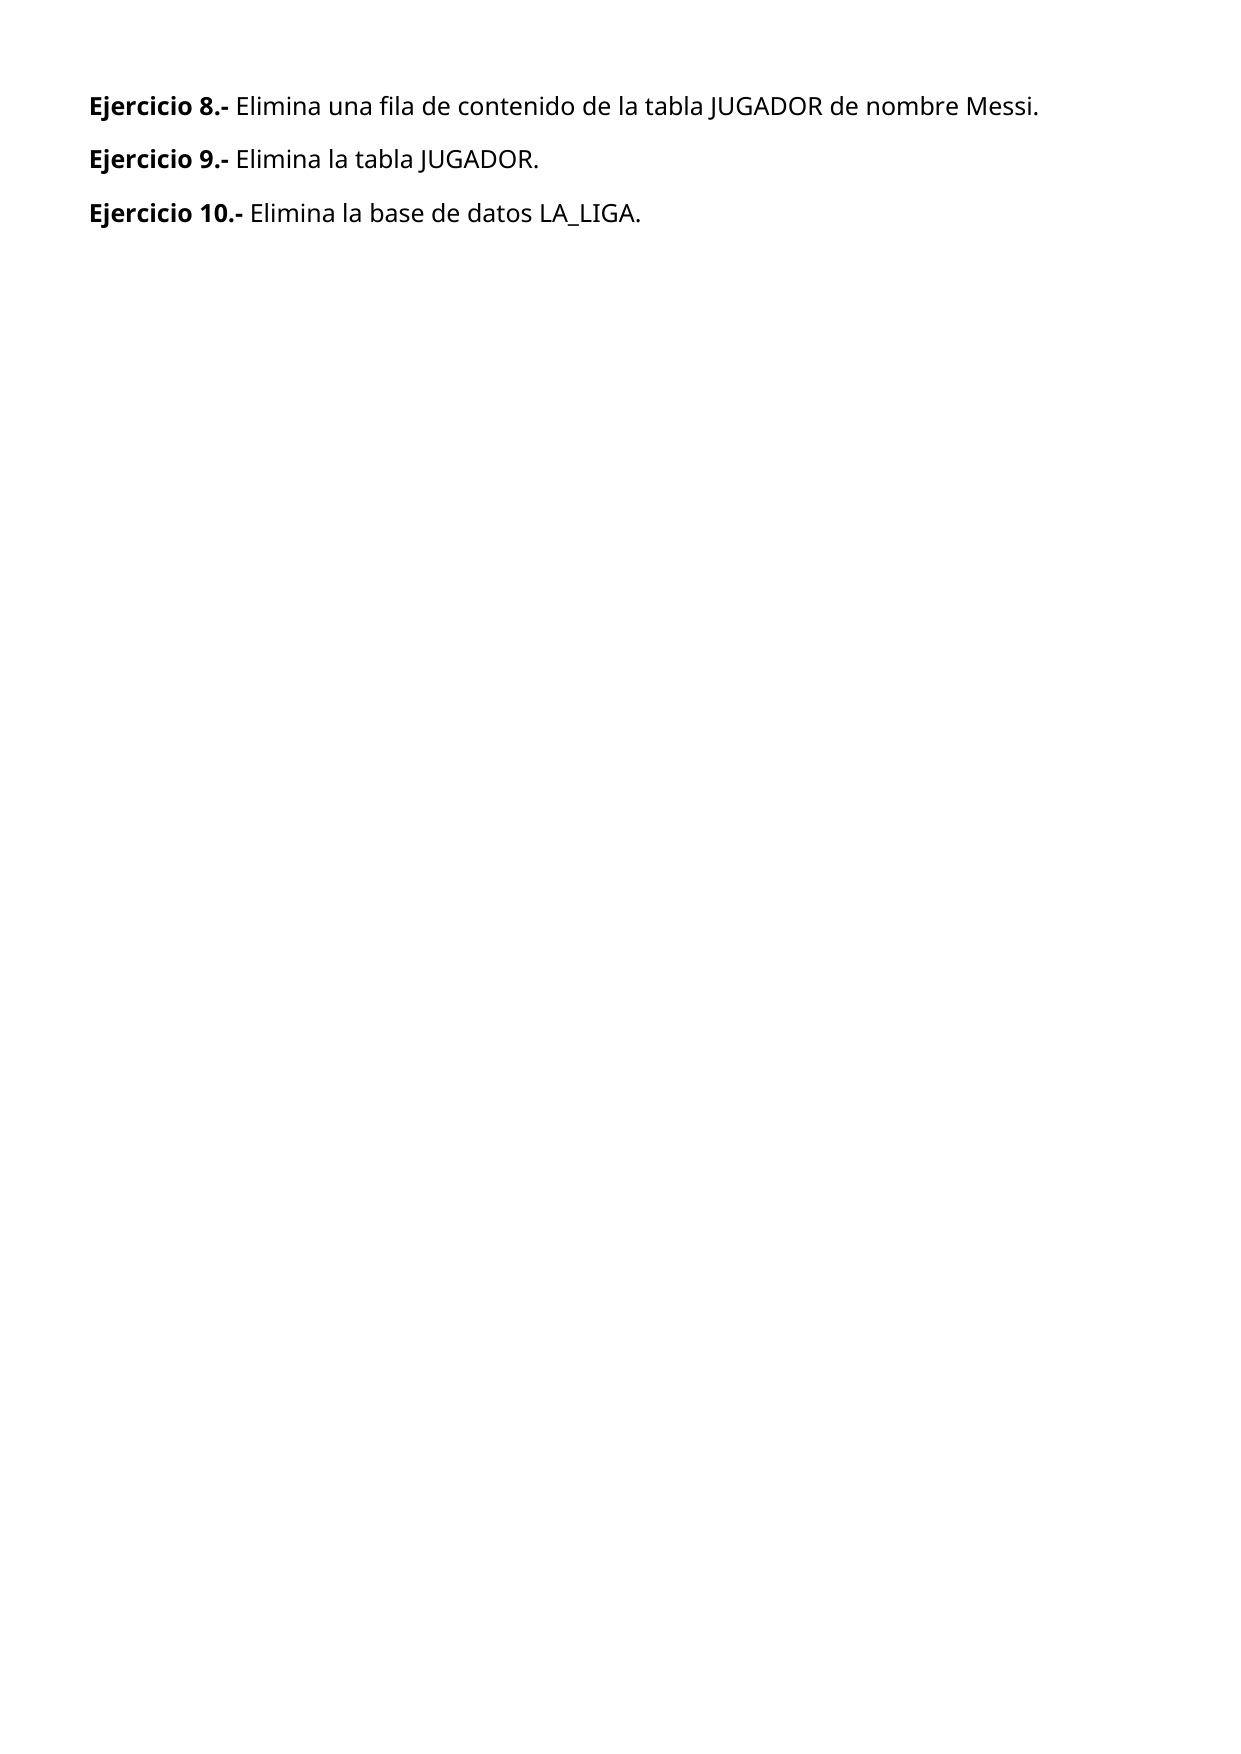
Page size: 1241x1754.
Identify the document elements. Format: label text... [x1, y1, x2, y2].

text Ejercicio 10.- Elimina la base de datos LA_LIGA. [89, 196, 1152, 229]
text Ejercicio 9.- Elimina la tabla JUGADOR. [89, 142, 1152, 176]
text Ejercicio 8.- Elimina una fila de contenido de la tabla JUGADOR de nombre Messi. [89, 89, 1152, 123]
